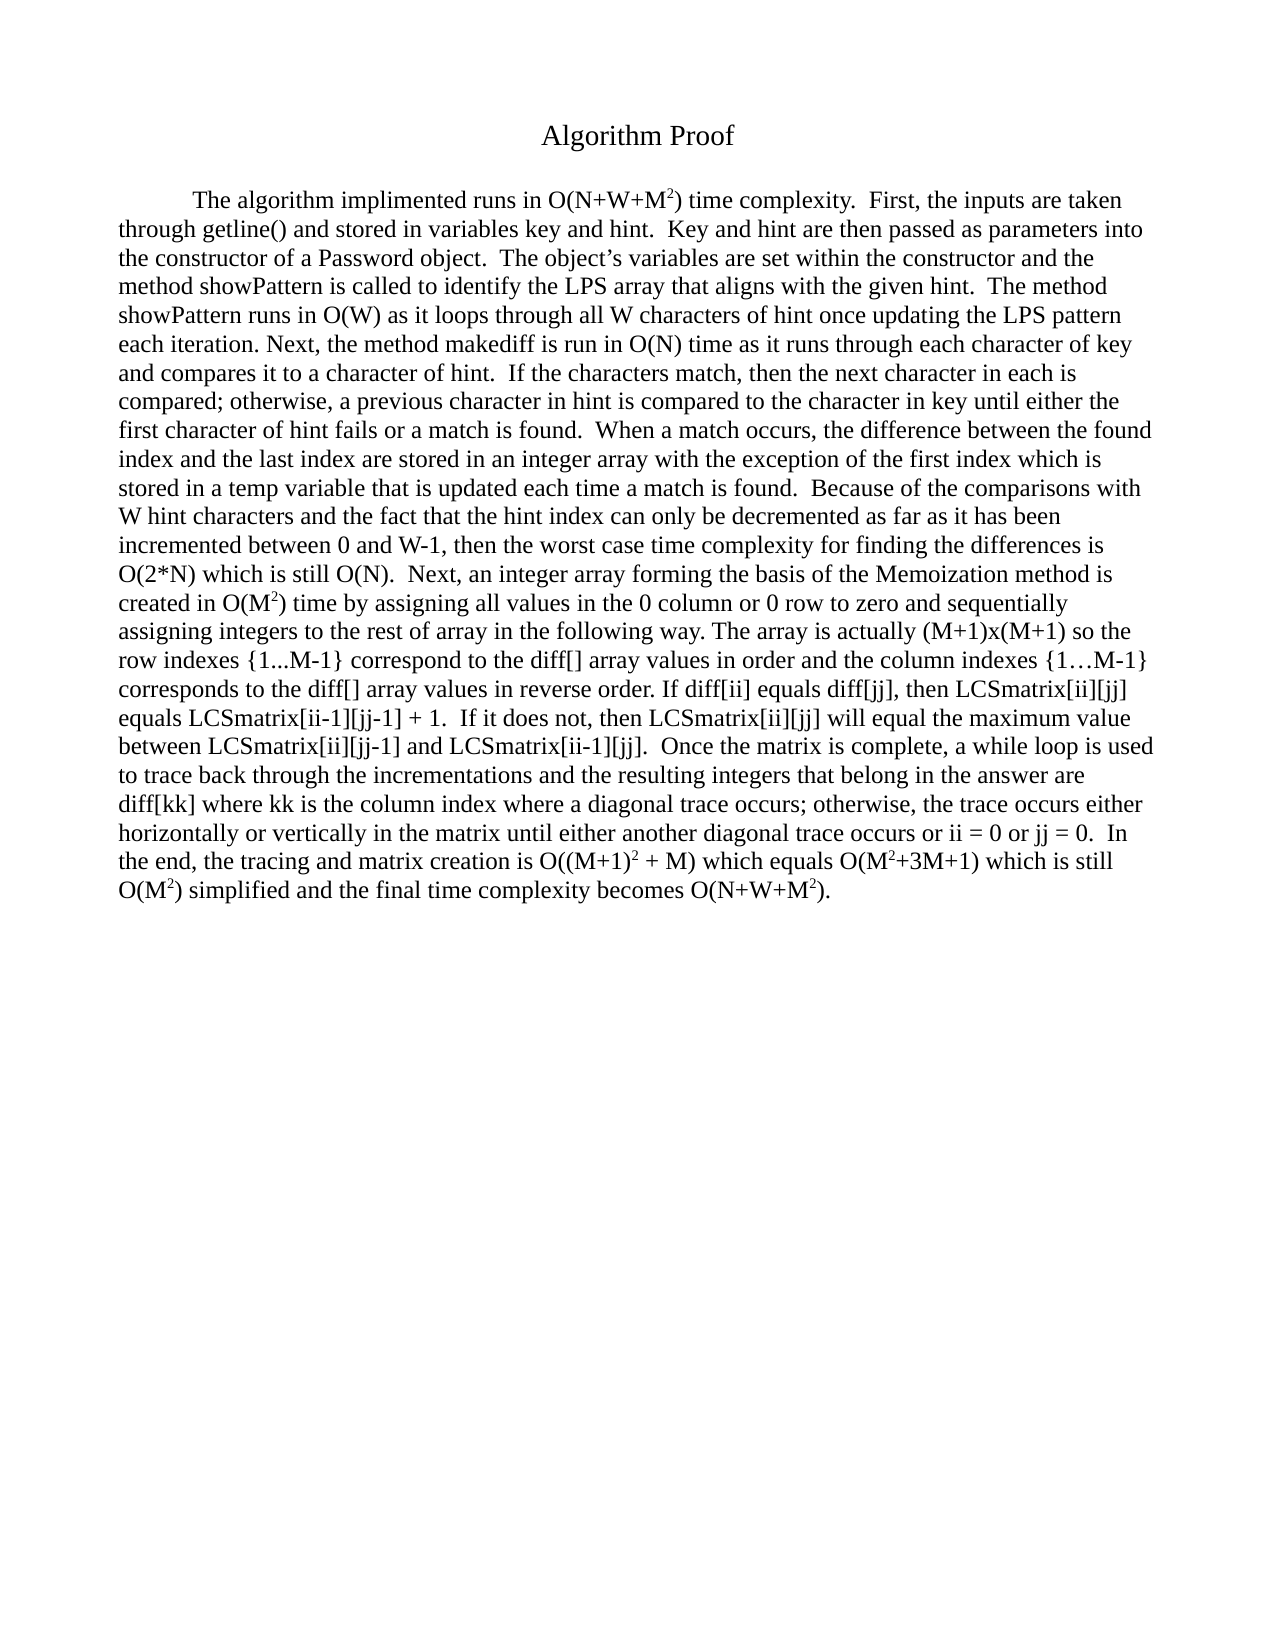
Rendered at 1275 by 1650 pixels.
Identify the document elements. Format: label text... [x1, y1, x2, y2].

text The algorithm implimented runs in O(N+W+M2) time complexity. First, the inputs are taken through getline() and stored in variables key and hint. Key and hint are then passed as parameters into the constructor of a Password object. The object’s variables are set within the constructor and the method showPattern is called to identify the LPS array that aligns with the given hint. The method showPattern runs in O(W) as it loops through all W characters of hint once updating the LPS pattern each iteration. Next, the method makediff is run in O(N) time as it runs through each character of key and compares it to a character of hint. If the characters match, then the next character in each is compared; otherwise, a previous character in hint is compared to the character in key until either the first character of hint fails or a match is found. When a match occurs, the difference between the found index and the last index are stored in an integer array with the exception of the first index which is stored in a temp variable that is updated each time a match is found. Because of the comparisons with W hint characters and the fact that the hint index can only be decremented as far as it has been incremented between 0 and W-1, then the worst case time complexity for finding the differences is O(2*N) which is still O(N). Next, an integer array forming the basis of the Memoization method is created in O(M2) time by assigning all values in the 0 column or 0 row to zero and sequentially assigning integers to the rest of array in the following way. The array is actually (M+1)x(M+1) so the row indexes {1...M-1} correspond to the diff[] array values in order and the column indexes {1…M-1} corresponds to the diff[] array values in reverse order. If diff[ii] equals diff[jj], then LCSmatrix[ii][jj] equals LCSmatrix[ii-1][jj-1] + 1. If it does not, then LCSmatrix[ii][jj] will equal the maximum value between LCSmatrix[ii][jj-1] and LCSmatrix[ii-1][jj]. Once the matrix is complete, a while loop is used to trace back through the incrementations and the resulting integers that belong in the answer are diff[kk] where kk is the column index where a diagonal trace occurs; otherwise, the trace occurs either horizontally or vertically in the matrix until either another diagonal trace occurs or ii = 0 or jj = 0. In the end, the tracing and matrix creation is O((M+1)2 + M) which equals O(M2+3M+1) which is still O(M2) simplified and the final time complexity becomes O(N+W+M2). [118, 185, 1157, 904]
text Algorithm Proof [118, 118, 1157, 152]
